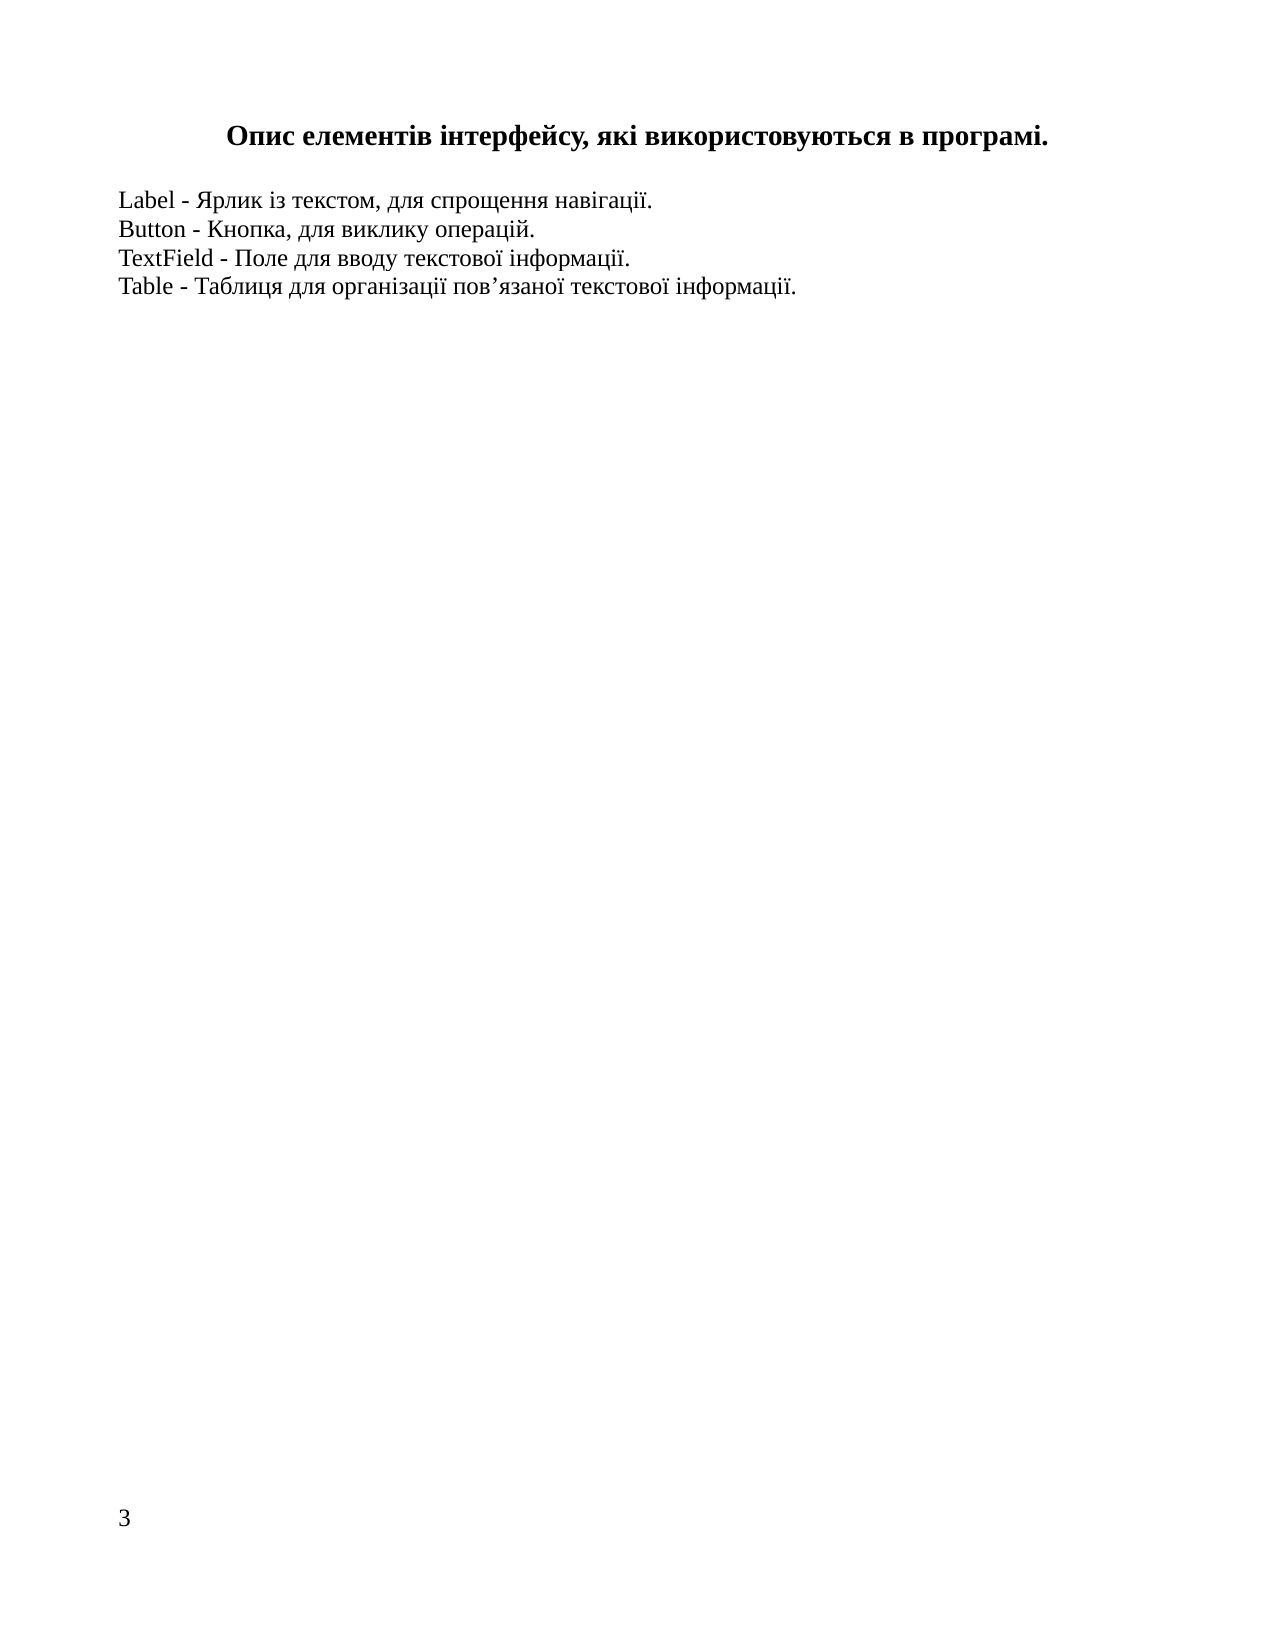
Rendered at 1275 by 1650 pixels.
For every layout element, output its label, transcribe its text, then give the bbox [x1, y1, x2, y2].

text Table - Таблиця для організації пов’язаної текстової інформації. [118, 271, 1157, 300]
text Button - Кнопка, для виклику операцій. [118, 214, 1157, 243]
text Опис елементів інтерфейсу, які використовуються в програмі. [118, 118, 1157, 152]
text TextField - Поле для вводу текстової інформації. [118, 243, 1157, 271]
text Label - Ярлик із текстом, для спрощення навігації. [118, 185, 1157, 214]
